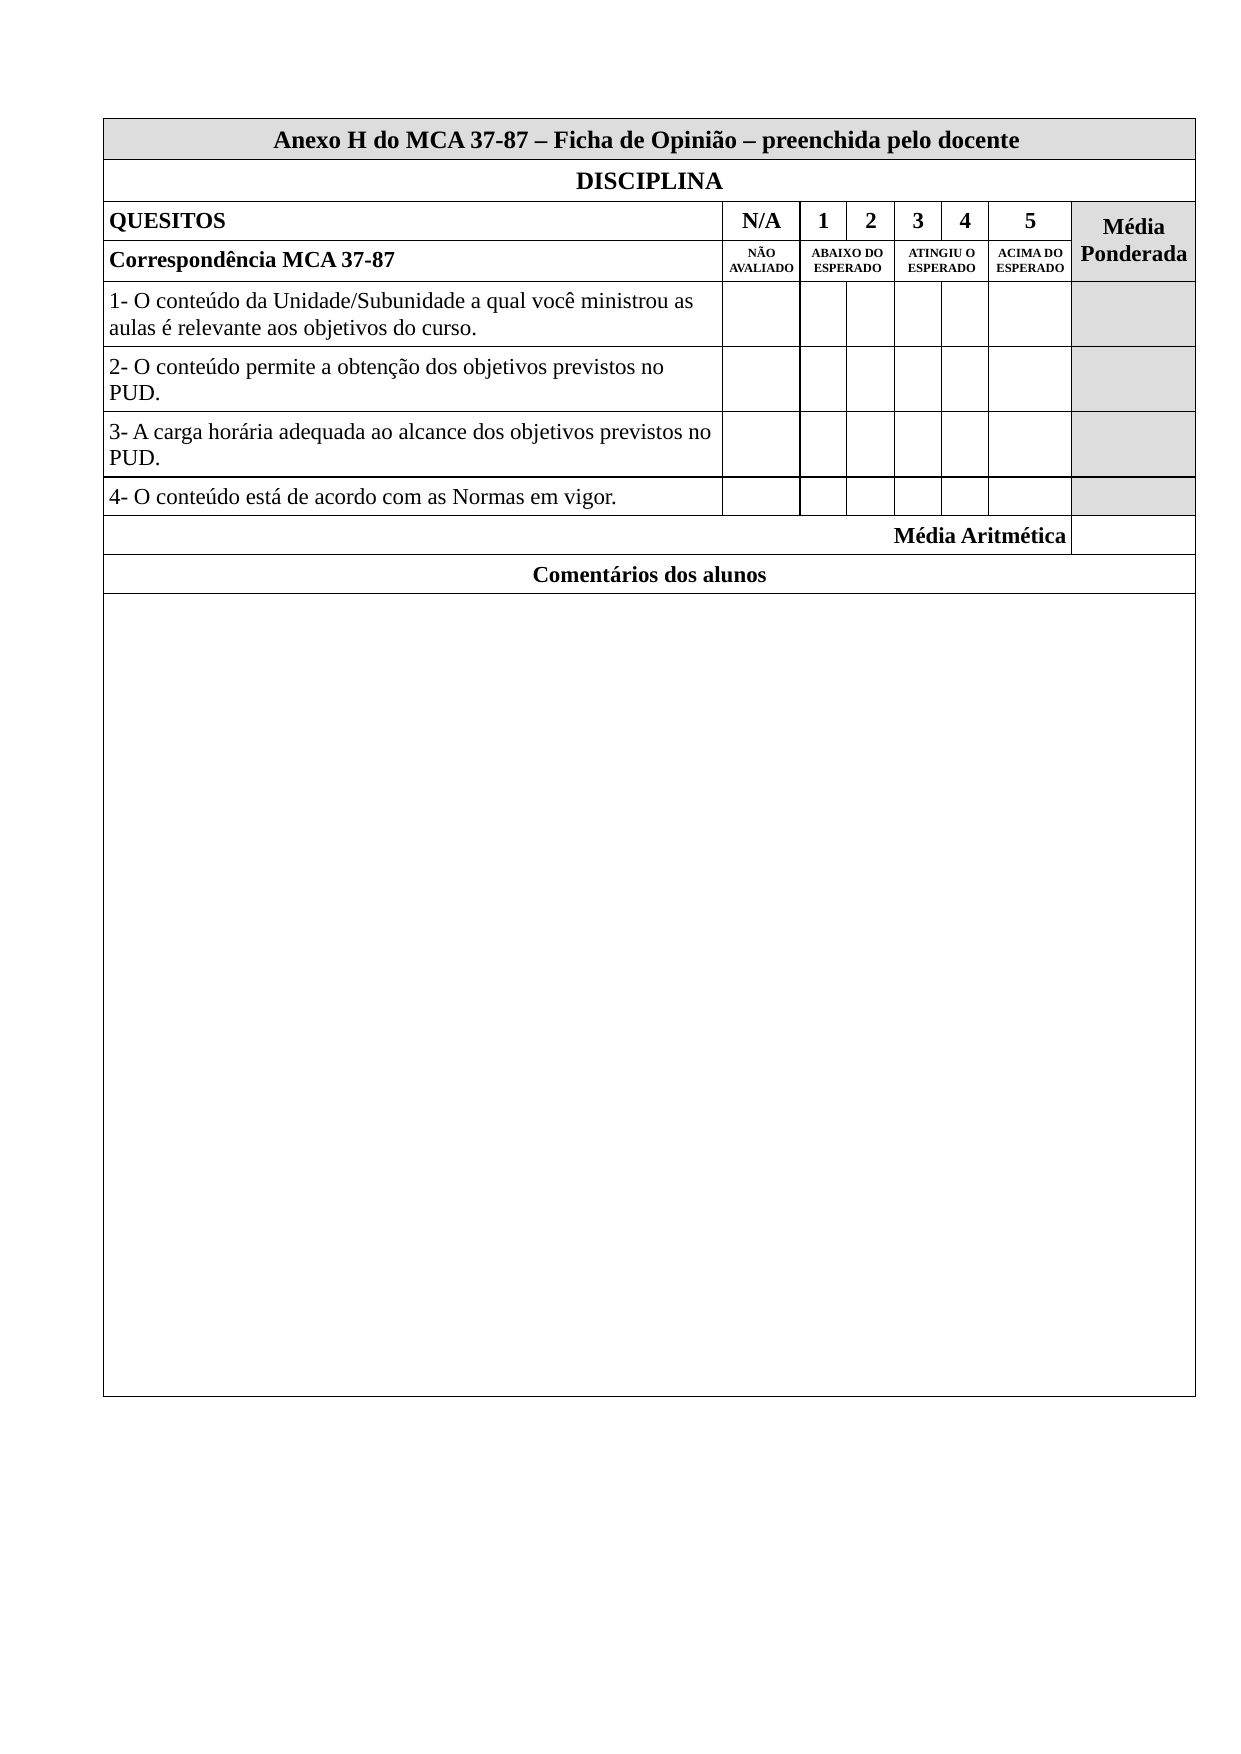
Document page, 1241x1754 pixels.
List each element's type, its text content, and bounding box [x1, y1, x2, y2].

table_cell Média Aritmética [104, 516, 1071, 554]
table_cell [989, 412, 1071, 476]
table_cell [801, 412, 846, 476]
table_cell [942, 412, 988, 476]
table_header Anexo H do MCA 37-87 – Ficha de Opinião – preenchida pelo docente [104, 119, 1195, 159]
table_cell [942, 282, 988, 346]
table_cell [801, 347, 846, 411]
table_cell [847, 282, 894, 346]
table_cell 3- A carga horária adequada ao alcance dos objetivos previstos no PUD. [104, 412, 722, 476]
table_cell [895, 347, 941, 411]
table_cell [847, 412, 894, 476]
table_cell Correspondência MCA 37-87 [104, 241, 722, 281]
table_cell [847, 478, 894, 515]
table_cell [1072, 412, 1195, 476]
table_cell [801, 478, 846, 515]
table_cell ACIMA DO ESPERADO [989, 241, 1071, 281]
table_cell [723, 282, 799, 346]
table_cell [723, 347, 799, 411]
table_cell 1- O conteúdo da Unidade/Subunidade a qual você ministrou as aulas é relevante aos objetivos do curso. [104, 282, 722, 346]
table_cell ATINGIU O ESPERADO [895, 241, 988, 281]
table_cell DISCIPLINA [104, 160, 1195, 201]
table_cell [989, 282, 1071, 346]
table_cell 2 [847, 202, 894, 239]
table_cell [942, 478, 988, 515]
table_cell [1072, 282, 1195, 346]
table_cell 5 [989, 202, 1071, 239]
table_cell [895, 282, 941, 346]
table_cell [989, 478, 1071, 515]
table_cell [895, 478, 941, 515]
table_cell [847, 347, 894, 411]
table_cell [104, 594, 1195, 1396]
table_cell Comentários dos alunos [104, 555, 1195, 593]
table_cell N/A [723, 202, 799, 239]
table_cell [801, 282, 846, 346]
table_cell [1072, 478, 1195, 515]
table_cell 3 [895, 202, 941, 239]
table_cell [1072, 516, 1195, 554]
table_cell 2- O conteúdo permite a obtenção dos objetivos previstos no PUD. [104, 347, 722, 411]
table_cell [1072, 347, 1195, 411]
table_cell [895, 412, 941, 476]
table_cell [989, 347, 1071, 411]
table_cell 4- O conteúdo está de acordo com as Normas em vigor. [104, 478, 722, 515]
table_cell [723, 412, 799, 476]
table_cell Média Ponderada [1072, 202, 1195, 281]
table_cell 4 [942, 202, 988, 239]
table_cell 1 [801, 202, 846, 239]
table_cell [723, 478, 799, 515]
table_cell [942, 347, 988, 411]
table_cell ABAIXO DO ESPERADO [801, 241, 894, 281]
table_cell NÃO AVALIADO [723, 241, 799, 281]
table_cell QUESITOS [104, 202, 722, 239]
